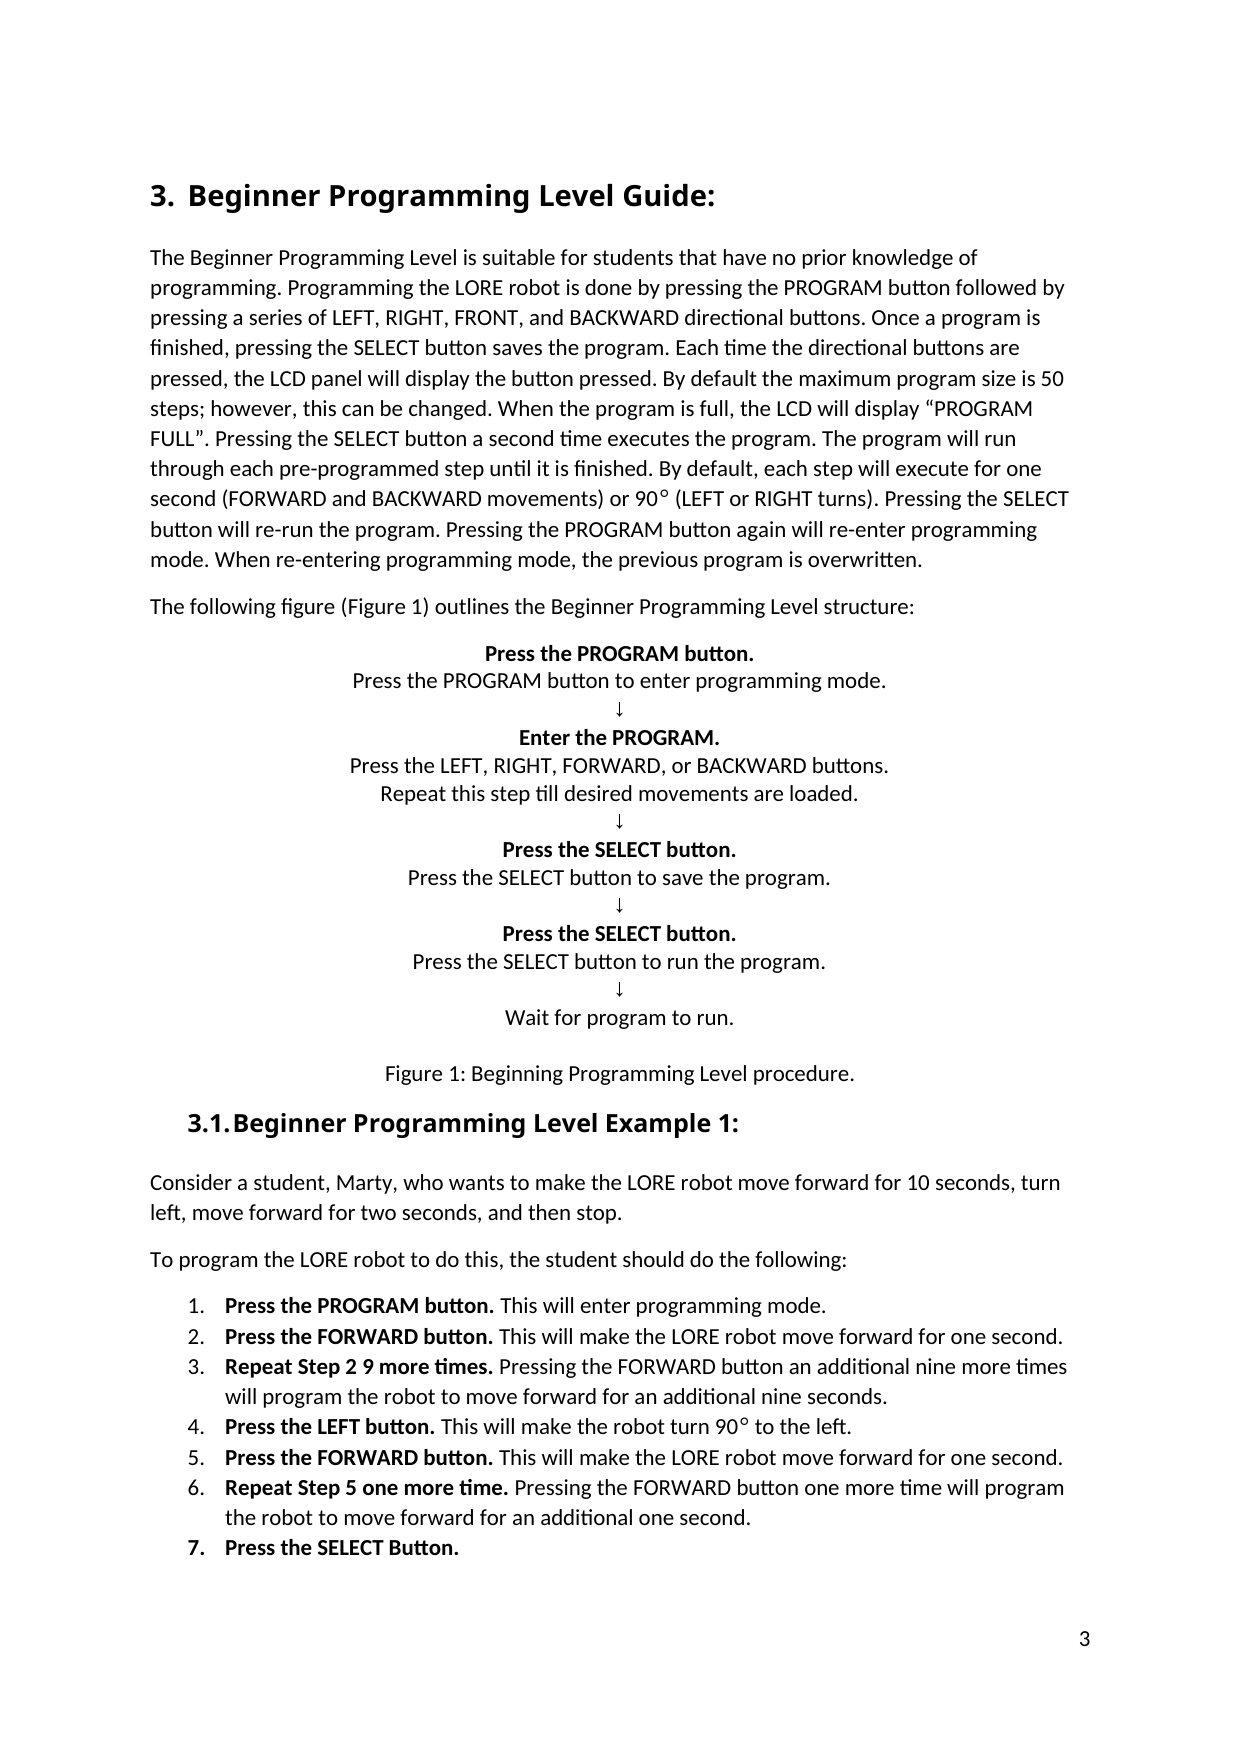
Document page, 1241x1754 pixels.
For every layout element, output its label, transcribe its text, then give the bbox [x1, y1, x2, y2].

table_cell Press the SELECT button. Press the SELECT button to save the program. [150, 835, 1089, 919]
list Press the SELECT Button. [187, 1533, 1090, 1561]
subtitle Beginner Programming Level Guide: [150, 175, 1090, 215]
list Press the LEFT button. This will make the robot turn 90 to the left. [187, 1412, 1090, 1440]
list Press the FORWARD button. This will make the LORE robot move forward for one second. [187, 1443, 1090, 1471]
list Repeat Step 2 9 more times. Pressing the FORWARD button an additional nine more times will program the robot to move forward for an additional nine seconds. [187, 1352, 1090, 1410]
text Figure 1: Beginning Programming Level procedure. [150, 1059, 1090, 1087]
table_cell Enter the PROGRAM. Press the LEFT, RIGHT, FORWARD, or BACKWARD buttons. Repeat this step till desired movements are loaded. [150, 723, 1089, 835]
text To program the LORE robot to do this, the student should do the following: [150, 1245, 1090, 1273]
list Press the FORWARD button. This will make the LORE robot move forward for one second. [187, 1322, 1090, 1350]
list Press the PROGRAM button. This will enter programming mode. [187, 1292, 1090, 1319]
table_cell Press the SELECT button. Press the SELECT button to run the program. Wait for program to run. [150, 919, 1089, 1059]
table_header Press the PROGRAM button. Press the PROGRAM button to enter programming mode. [150, 639, 1089, 723]
list Repeat Step 5 one more time. Pressing the FORWARD button one more time will program the robot to move forward for an additional one second. [187, 1473, 1090, 1531]
subtitle Beginner Programming Level Example 1: [187, 1106, 1090, 1140]
text The following figure (Figure 1) outlines the Beginner Programming Level structure: [150, 592, 1090, 620]
text The Beginner Programming Level is suitable for students that have no prior knowledge of programming. Programming the LORE robot is done by pressing the PROGRAM button followed by pressing a series of LEFT, RIGHT, FRONT, and BACKWARD directional buttons. Once a program is finished, pressing the SELECT button saves the program. Each time the directional buttons are pressed, the LCD panel will display the button pressed. By default the maximum program size is 50 steps; however, this can be changed. When the program is full, the LCD will display “PROGRAM FULL”. Pressing the SELECT button a second time executes the program. The program will run through each pre-programmed step until it is finished. By default, each step will execute for one second (FORWARD and BACKWARD movements) or 90 (LEFT or RIGHT turns). Pressing the SELECT button will re-run the program. Pressing the PROGRAM button again will re-enter programming mode. When re-entering programming mode, the previous program is overwritten. [150, 243, 1090, 573]
text Consider a student, Marty, who wants to make the LORE robot move forward for 10 seconds, turn left, move forward for two seconds, and then stop. [150, 1168, 1090, 1226]
